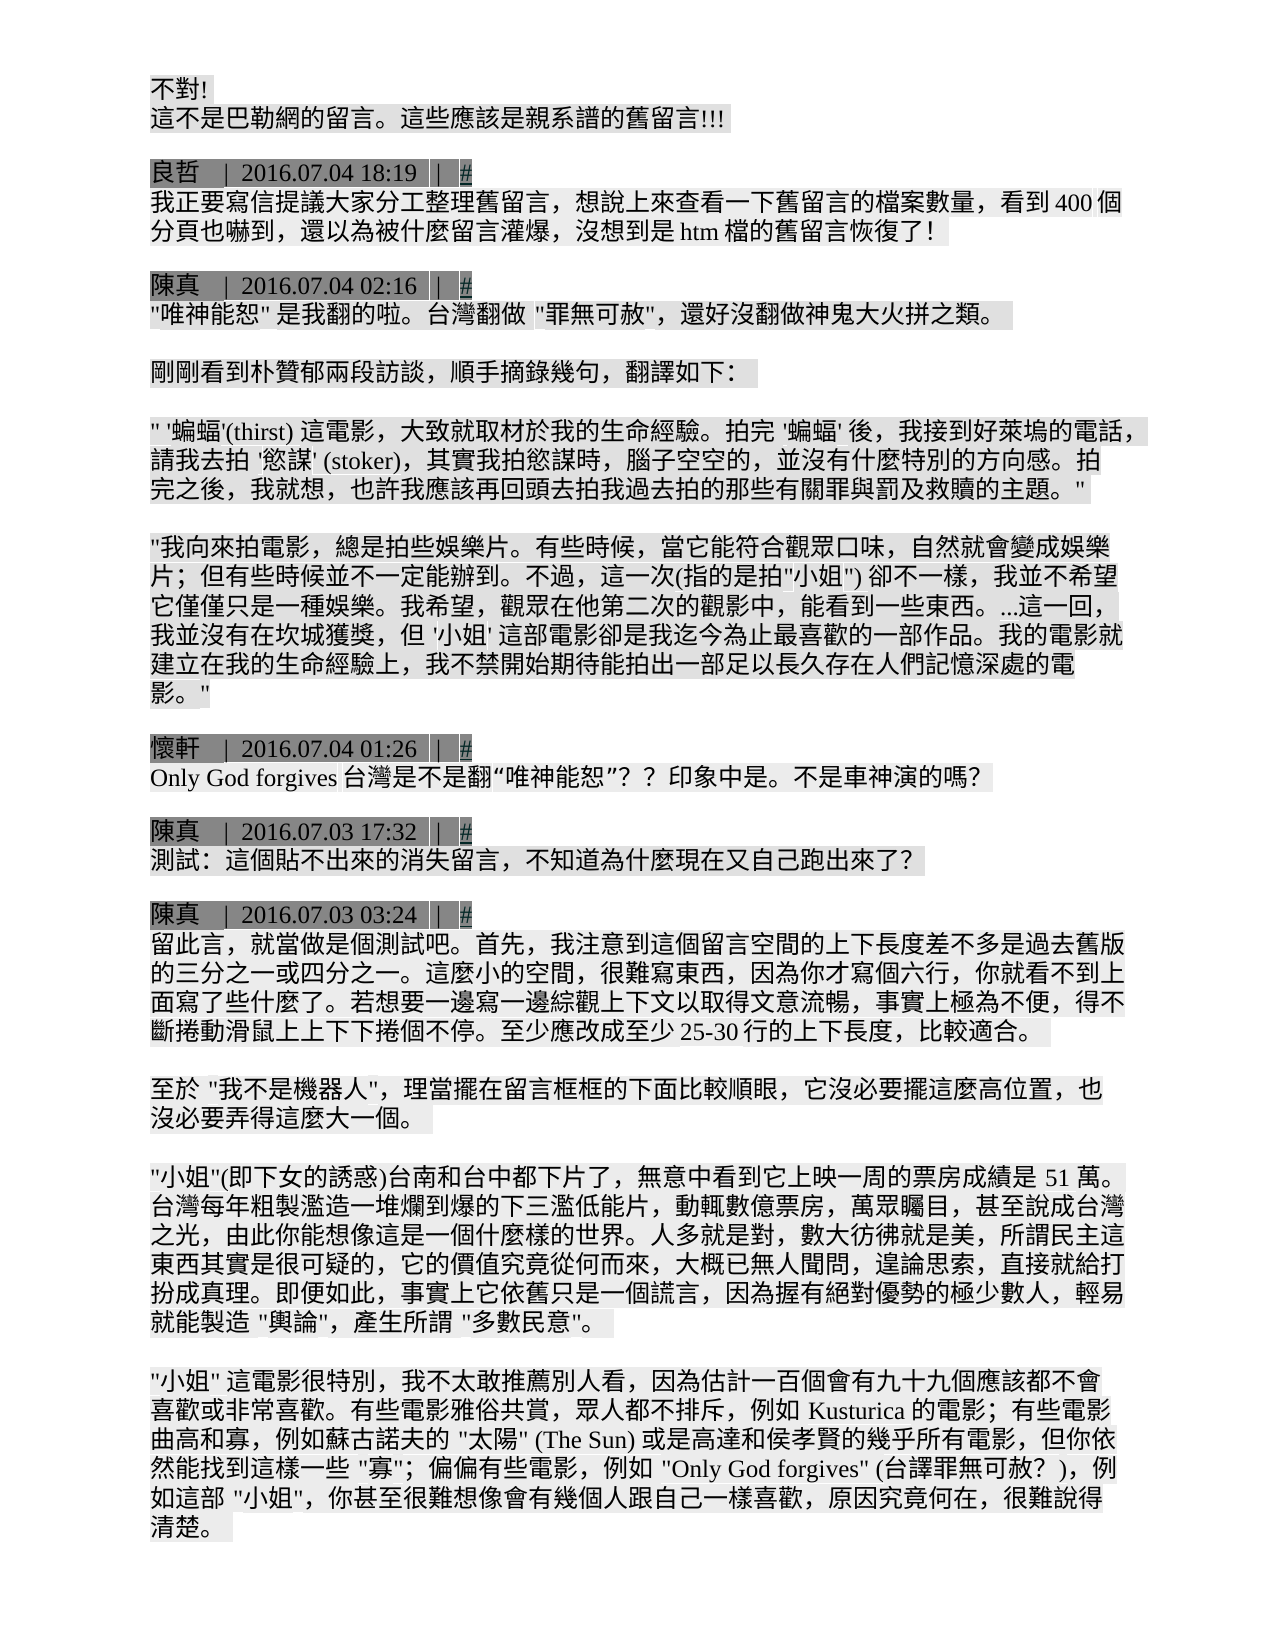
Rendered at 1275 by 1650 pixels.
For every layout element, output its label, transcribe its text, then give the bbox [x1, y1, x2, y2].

text 陳真 | 2016.07.03 17:32 | # [150, 817, 1125, 846]
text 陳真 | 2016.07.03 03:24 | # [150, 901, 1125, 930]
text 良哲 | 2016.07.04 18:19 | # [150, 158, 1125, 188]
text 懷軒 | 2016.07.04 01:26 | # [150, 734, 1125, 763]
text Only God forgives台灣是不是翻“唯神能恕”？？印象中是。不是車神演的嗎？ [150, 763, 1125, 792]
text 測試：這個貼不出來的消失留言，不知道為什麼現在又自己跑出來了？ [150, 846, 1125, 876]
text 我正要寫信提議大家分工整理舊留言，想說上來查看一下舊留言的檔案數量，看到400個分頁也嚇到，還以為被什麼留言灌爆，沒想到是htm檔的舊留言恢復了！ [150, 188, 1125, 246]
text 陳真 | 2016.07.04 02:16 | # [150, 271, 1125, 301]
text 不對! 這不是巴勒網的留言。這些應該是親系譜的舊留言!!! [150, 75, 1125, 133]
text "唯神能恕" 是我翻的啦。台灣翻做 "罪無可赦"，還好沒翻做神鬼大火拼之類。 剛剛看到朴贊郁兩段訪談，順手摘錄幾句，翻譯如下： " '蝙蝠'(thirst) 這電影，大致就取材於我的生命經驗。拍完 '蝙蝠' 後，我接到好萊塢的電話，請我去拍 '慾謀' (stoker)，其實我拍慾謀時，腦子空空的，並沒有什麼特別的方向感。拍完之後，我就想，也許我應該再回頭去拍我過去拍的那些有關罪與罰及救贖的主題。" "我向來拍電影，總是拍些娛樂片。有些時候，當它能符合觀眾口味，自然就會變成娛樂片；但有些時候並不一定能辦到。不過，這一次(指的是拍"小姐") 卻不一樣，我並不希望它僅僅只是一種娛樂。我希望，觀眾在他第二次的觀影中，能看到一些東西。...這一回，我並沒有在坎城獲獎，但 '小姐' 這部電影卻是我迄今為止最喜歡的一部作品。我的電影就建立在我的生命經驗上，我不禁開始期待能拍出一部足以長久存在人們記憶深處的電影。" [150, 301, 1125, 709]
text 留此言，就當做是個測試吧。首先，我注意到這個留言空間的上下長度差不多是過去舊版的三分之一或四分之一。這麼小的空間，很難寫東西，因為你才寫個六行，你就看不到上面寫了些什麼了。若想要一邊寫一邊綜觀上下文以取得文意流暢，事實上極為不便，得不斷捲動滑鼠上上下下捲個不停。至少應改成至少25-30行的上下長度，比較適合。 至於 "我不是機器人"，理當擺在留言框框的下面比較順眼，它沒必要擺這麼高位置，也沒必要弄得這麼大一個。 "小姐"(即下女的誘惑)台南和台中都下片了，無意中看到它上映一周的票房成績是 51 萬。台灣每年粗製濫造一堆爛到爆的下三濫低能片，動輒數億票房，萬眾矚目，甚至說成台灣之光，由此你能想像這是一個什麼樣的世界。人多就是對，數大彷彿就是美，所謂民主這東西其實是很可疑的，它的價值究竟從何而來，大概已無人聞問，遑論思索，直接就給打扮成真理。即便如此，事實上它依舊只是一個謊言，因為握有絕對優勢的極少數人，輕易就能製造 "輿論"，產生所謂 "多數民意"。 "小姐" 這電影很特別，我不太敢推薦別人看，因為估計一百個會有九十九個應該都不會喜歡或非常喜歡。有些電影雅俗共賞，眾人都不排斥，例如 Kusturica 的電影；有些電影曲高和寡，例如蘇古諾夫的 "太陽" (The Sun) 或是高達和侯孝賢的幾乎所有電影，但你依然能找到這樣一些 "寡"；偏偏有些電影，例如 "Only God forgives" (台譯罪無可赦？)，例如這部 "小姐"，你甚至很難想像會有幾個人跟自己一樣喜歡，原因究竟何在，很難說得清楚。 但我經常察覺到人們這樣一種看待世界的 "眼光"：看故事，看劇情，彷彿只要知道故事情節，就等於把它看過了一遍似的。但是，美不美這東西終究不是藏在劇情或故事?頭。唐吉訶德我趁著生活中各種零零星星的空檔，一看再看，看到都能倒著背了，終究不會因為我已知曉其故事情節而失去 "美" 所帶來的愉悅；詩這東西更是根本連個故事也沒有，但它不也一樣美死人？並不會因為它缺乏所謂劇情而失去美感。 比方說，"Only God forgives" ?頭有一幕，那個老是可以從背後拔出一把西瓜刀的 "上帝"，在河邊練刀法，我就百看不厭；何止百看，怕是就算看到死也不會膩。但你若要問我，一個玩西瓜刀的怪人舞刀弄劍的，有啥好看？但我就是覺得美。究竟美在哪？說不上來。 "小姐" ?頭有一幕，兩人私奔，小姐由一小土牆上縱身而下，非常催淚。光憑這一幕，我就願意掏腰包看個一百遍。還有比方說三人在小船上，下女以手撥弄湖水，小姐靠著肩；來到大船上，扶著欄竿望著海，下女側著臉看小姐，這幾幕也是值得千金萬兩。但是，究竟美在哪，同樣也說不清。美這東西終究是用眼睛看，而不是用腦子想。特別是那些所謂影評人，我真不知道他們究竟是在看電影還是想電影；往往講評一堆，其實全然與美無關。 維根斯坦給其哲學下了個神祕的重要註解叫做 "Don't think,but look!"(光看就好，別想！)這話我看是一點也不神祕。幾乎所有西方哲學都是叫人應該想個不停，但維根斯坦的哲學卻打算終結哲學這回事，畢竟沒什麼好想的，想來想去只是在一些瑣碎的表皮上繞圈子而已，對於那些真正重要的東西卻無法觸及分毫。電影、音樂與文學等等等，也許也都是這麼一回事，光看就好，沒什麼好想的，因為那些真正美麗或重要的東西在我們的思想之外，語言之上，難以言喻，無從思索。 [150, 930, 1125, 1571]
